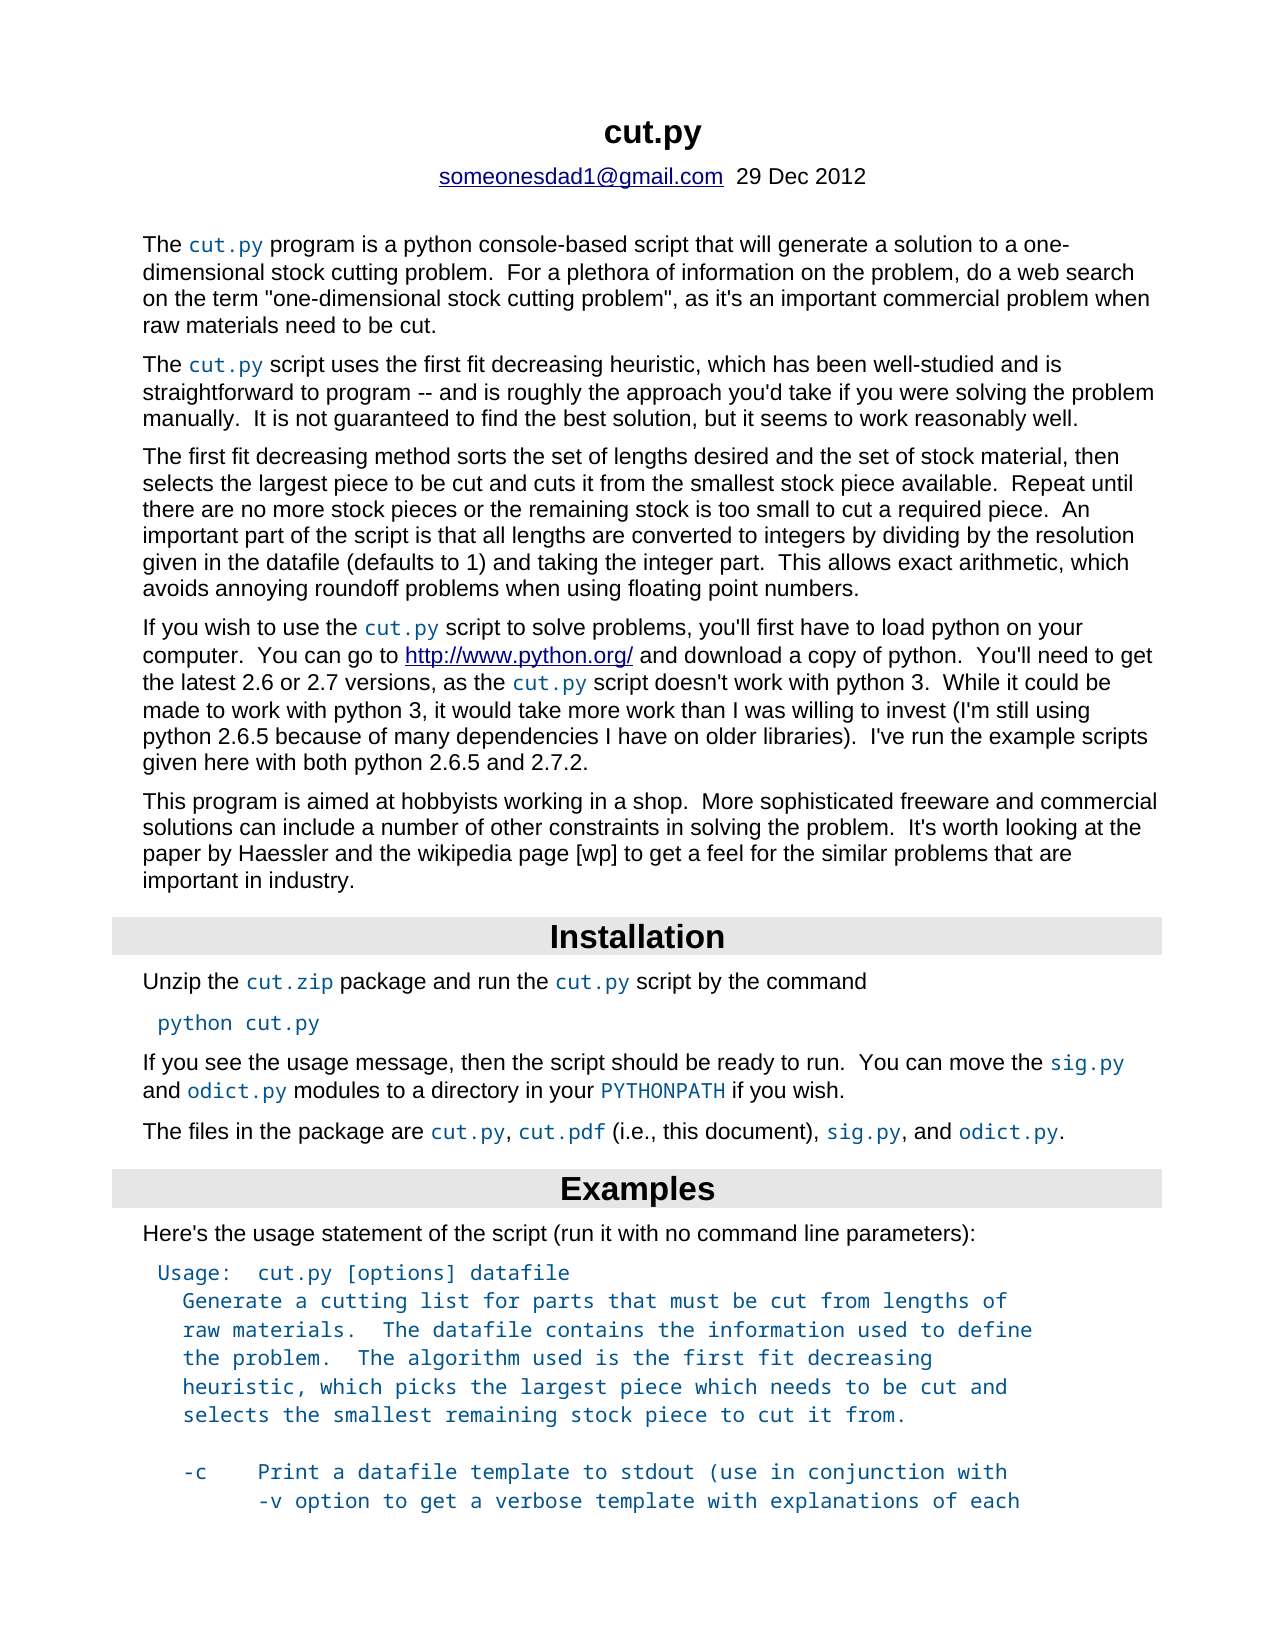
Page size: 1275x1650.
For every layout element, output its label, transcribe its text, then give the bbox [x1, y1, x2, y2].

text -c Print a datafile template to stdout (use in conjunction with [157, 1457, 1162, 1486]
text If you wish to use the cut.py script to solve problems, you'll first have to load python on your computer. You can go to http://www.python.org/ and download a copy of python. You'll need to get the latest 2.6 or 2.7 versions, as the cut.py script doesn't work with python 3. While it could be made to work with python 3, it would take more work than I was willing to invest (I'm still using python 2.6.5 because of many dependencies I have on older libraries). I've run the example scripts given here with both python 2.6.5 and 2.7.2. [142, 613, 1162, 776]
text Generate a cutting list for parts that must be cut from lengths of [157, 1287, 1162, 1315]
text If you see the usage message, then the script should be ready to run. You can move the sig.py and odict.py modules to a directory in your PYTHONPATH if you wish. [142, 1048, 1162, 1105]
text The files in the package are cut.py, cut.pdf (i.e., this document), sig.py, and odict.py. [142, 1117, 1162, 1146]
text raw materials. The datafile contains the information used to define [157, 1315, 1162, 1343]
text Usage: cut.py [options] datafile [157, 1258, 1162, 1287]
text This program is aimed at hobbyists working in a shop. More sophisticated freeware and commercial solutions can include a number of other constraints in solving the problem. It's worth looking at the paper by Haessler and the wikipedia page [wp] to get a feel for the similar problems that are important in industry. [142, 788, 1162, 893]
text Here's the usage statement of the script (run it with no command line parameters): [142, 1220, 1162, 1246]
text the problem. The algorithm used is the first fit decreasing [157, 1343, 1162, 1372]
text python cut.py [157, 1008, 1162, 1036]
subtitle Examples [112, 1169, 1162, 1208]
text The cut.py program is a python console-based script that will generate a solution to a one-dimensional stock cutting problem. For a plethora of information on the problem, do a web search on the term "one-dimensional stock cutting problem", as it's an important commercial problem when raw materials need to be cut. [142, 231, 1162, 338]
text The cut.py script uses the first fit decreasing heuristic, which has been well-studied and is straightforward to program -- and is roughly the approach you'd take if you were solving the problem manually. It is not guaranteed to find the best solution, but it seems to work reasonably well. [142, 350, 1162, 431]
text The first fit decreasing method sorts the set of lengths desired and the set of stock material, then selects the largest piece to be cut and cuts it from the smallest stock piece available. Repeat until there are no more stock pieces or the remaining stock is too small to cut a required piece. An important part of the script is that all lengths are converted to integers by dividing by the resolution given in the datafile (defaults to 1) and taking the integer part. This allows exact arithmetic, which avoids annoying roundoff problems when using floating point numbers. [142, 443, 1162, 601]
text heuristic, which picks the largest piece which needs to be cut and [157, 1372, 1162, 1400]
text Unzip the cut.zip package and run the cut.py script by the command [142, 967, 1162, 996]
subtitle someonesdad1@gmail.com 29 Dec 2012 [142, 163, 1162, 189]
text selects the smallest remaining stock piece to cut it from. [157, 1400, 1162, 1429]
text -v option to get a verbose template with explanations of each [157, 1486, 1162, 1514]
title cut.py [142, 112, 1162, 151]
subtitle Installation [112, 917, 1162, 955]
